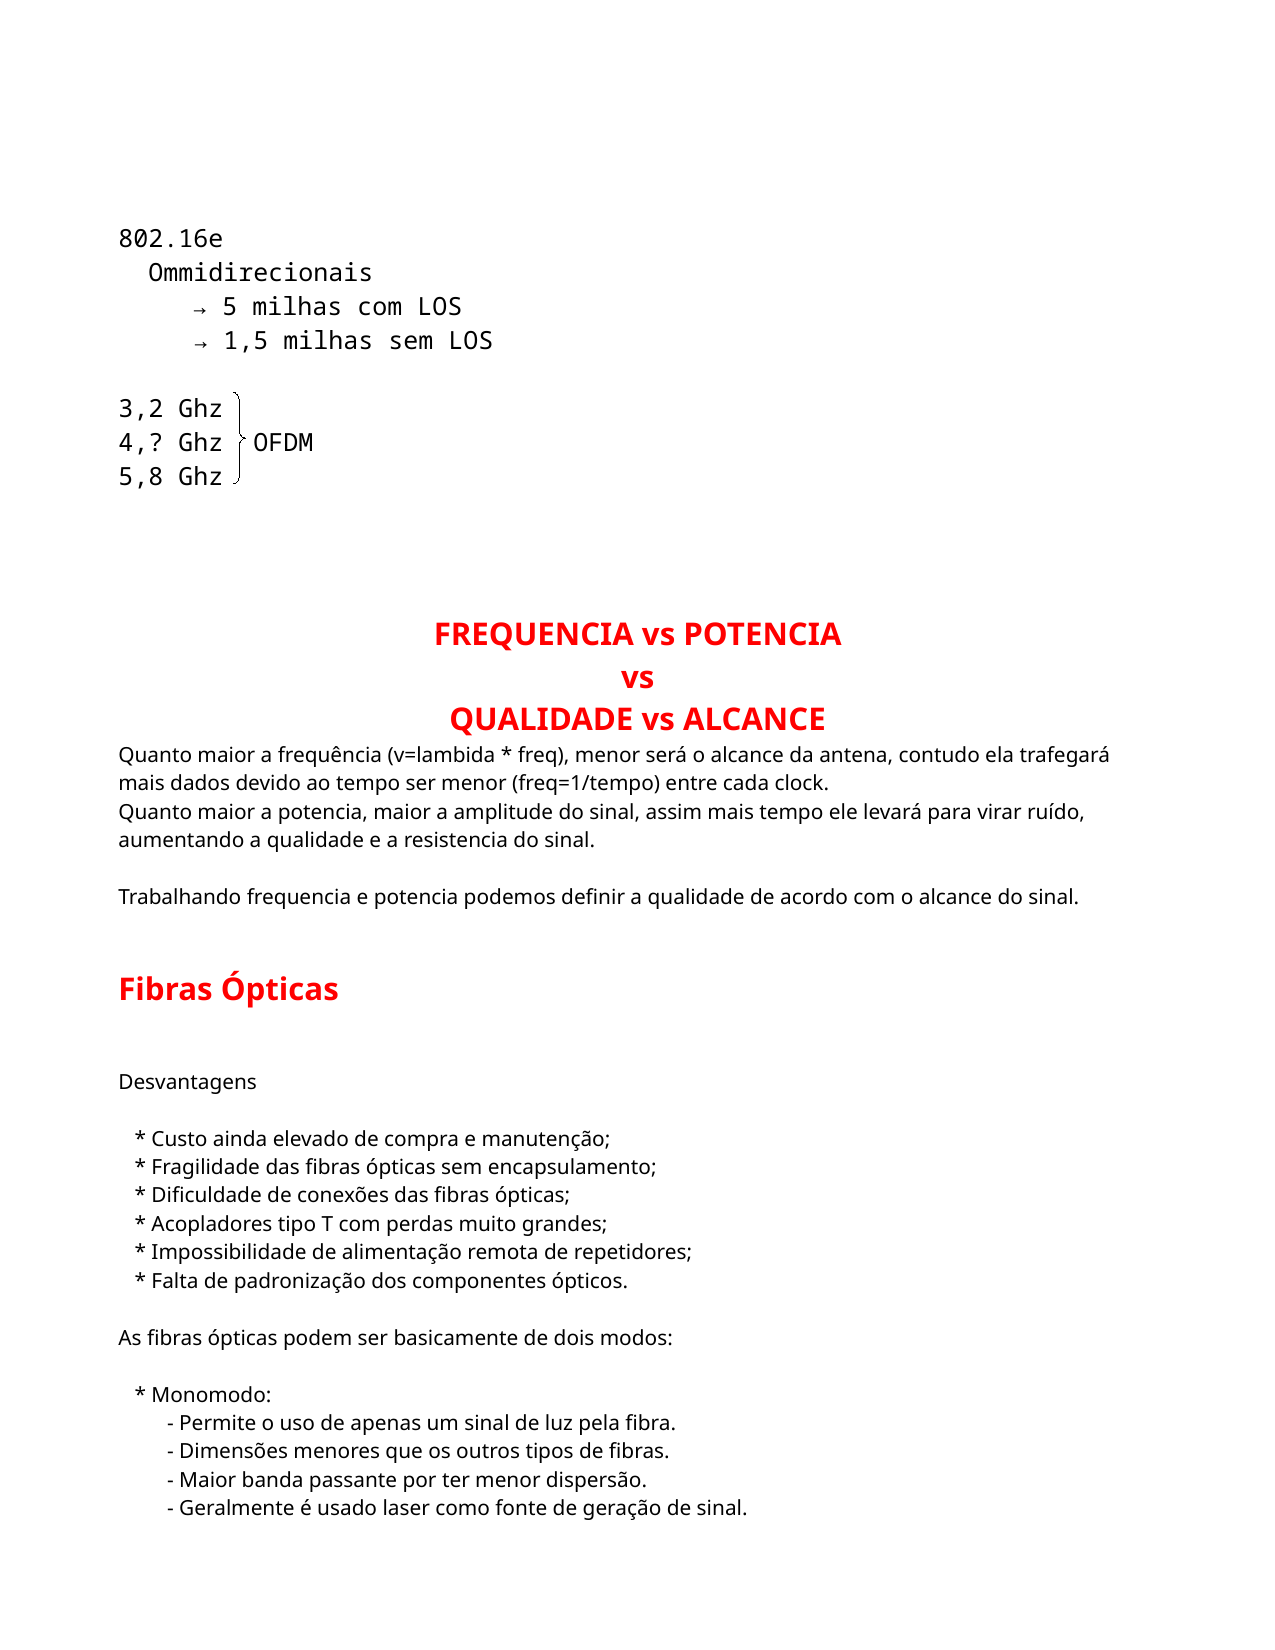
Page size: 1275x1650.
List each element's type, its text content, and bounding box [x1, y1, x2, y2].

text 5,8 Ghz [118, 459, 1157, 493]
text → 5 milhas com LOS [118, 288, 1157, 322]
text 802.16e [118, 220, 1157, 254]
text 3,2 Ghz [118, 391, 1157, 425]
text Trabalhando frequencia e potencia podemos definir a qualidade de acordo com o alcance do sinal. [118, 882, 1157, 911]
text → 1,5 milhas sem LOS [118, 322, 1157, 357]
text 4,? Ghz OFDM [118, 425, 1157, 459]
text Quanto maior a potencia, maior a amplitude do sinal, assim mais tempo ele levará para virar ruído, aumentando a qualidade e a resistencia do sinal. [118, 797, 1157, 854]
text Ommidirecionais [118, 254, 1157, 288]
text FREQUENCIA vs POTENCIA vs QUALIDADE vs ALCANCE [118, 612, 1157, 740]
text Quanto maior a frequência (v=lambida * freq), menor será o alcance da antena, contudo ela trafegará mais dados devido ao tempo ser menor (freq=1/tempo) entre cada clock. [118, 740, 1157, 797]
text Fibras Ópticas Desvantagens * Custo ainda elevado de compra e manutenção; * Fragilidade das fibras ópticas sem encapsulamento; * Dificuldade de conexões das fibras ópticas; * Acopladores tipo T com perdas muito grandes; * Impossibilidade de alimentação remota de repetidores; * Falta de padronização dos componentes ópticos. As fibras ópticas podem ser basicamente de dois modos: * Monomodo: - Permite o uso de apenas um sinal de luz pela fibra. - Dimensões menores que os outros tipos de fibras. - Maior banda passante por ter menor dispersão. - Geralmente é usado laser como fonte de geração de sinal. [118, 967, 1157, 1522]
